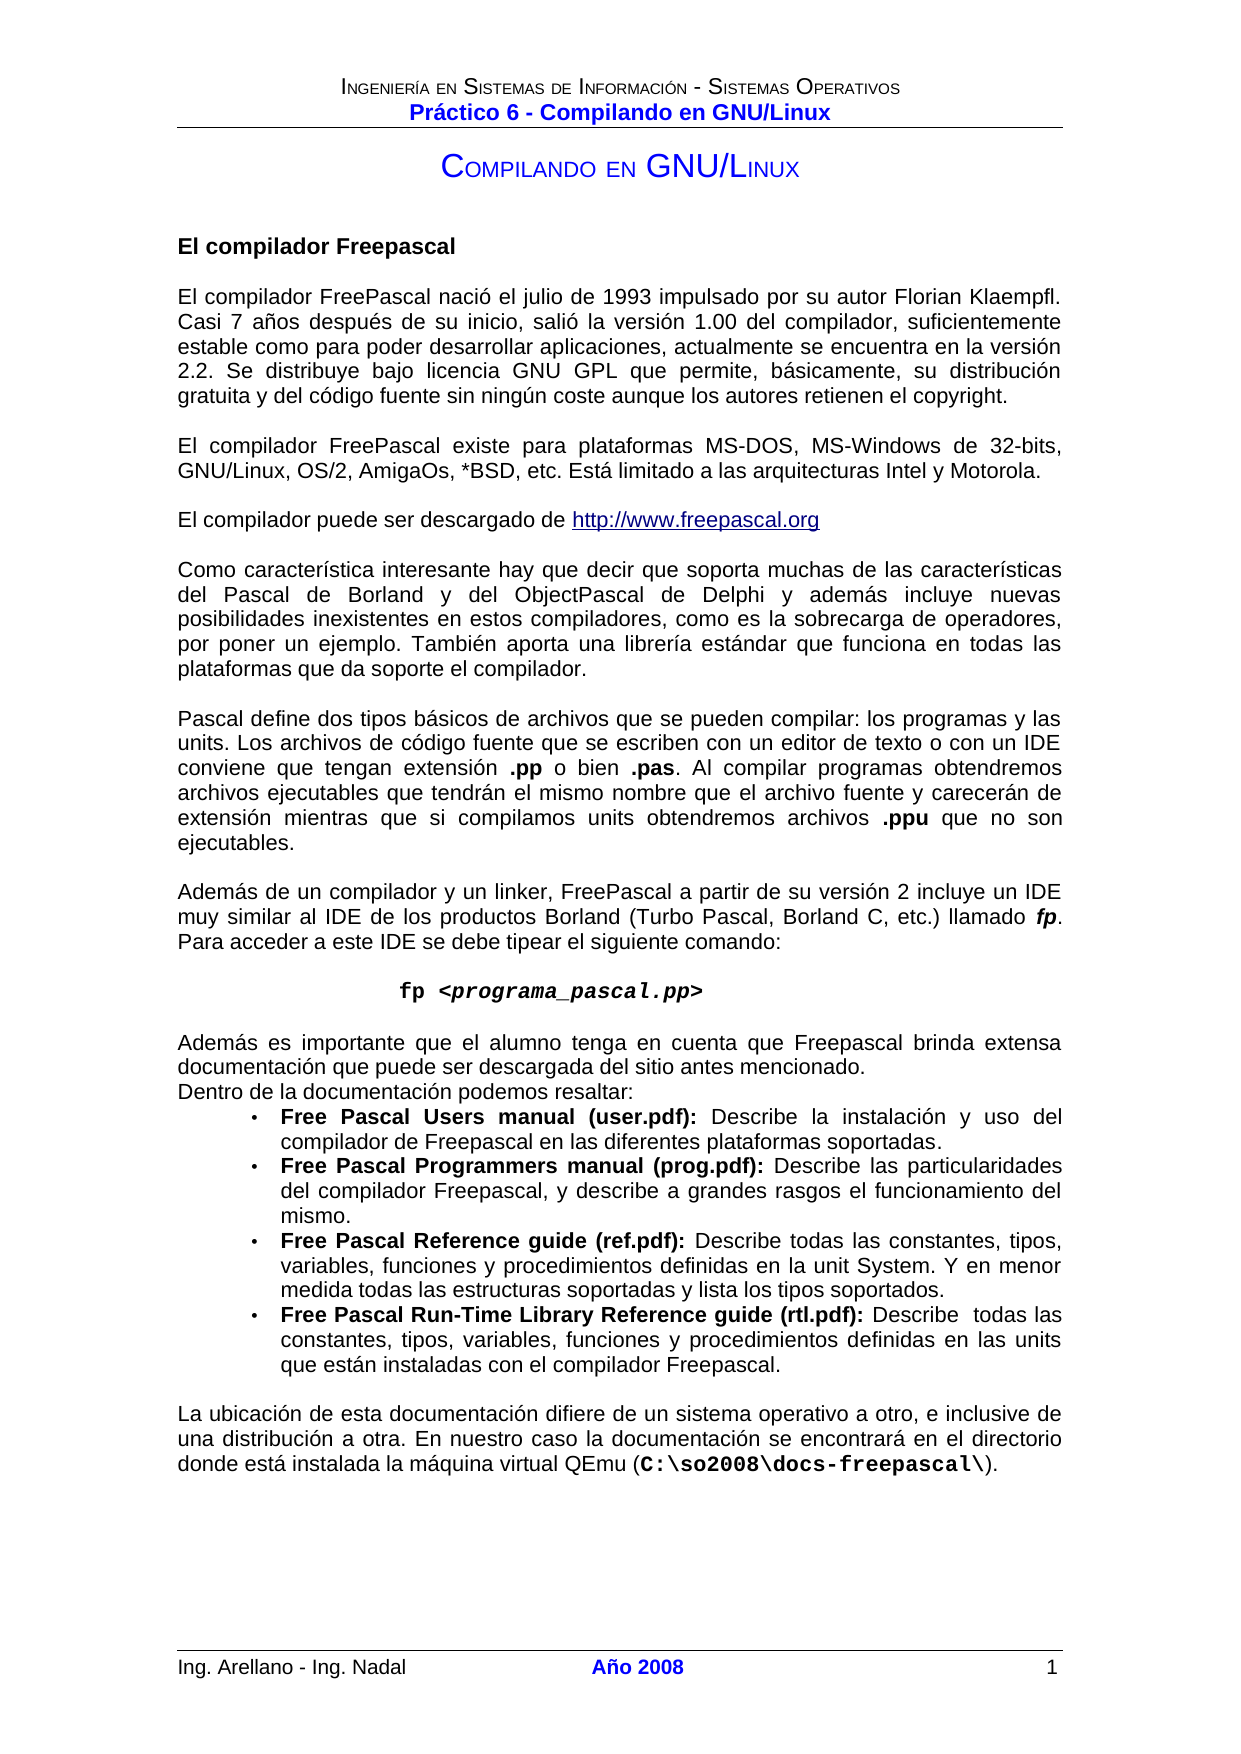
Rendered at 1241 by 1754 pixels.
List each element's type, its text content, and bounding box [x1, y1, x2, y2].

text El compilador Freepascal [177, 233, 1063, 259]
list Free Pascal Run-Time Library Reference guide (rtl.pdf): Describe todas las constantes, tipos, variables, funciones y procedimientos definidas en las units que están instaladas con el compilador Freepascal. [251, 1303, 1063, 1377]
text Además es importante que el alumno tenga en cuenta que Freepascal brinda extensa documentación que puede ser descargada del sitio antes mencionado. [177, 1030, 1063, 1079]
list Free Pascal Reference guide (ref.pdf): Describe todas las constantes, tipos, variables, funciones y procedimientos definidas en la unit System. Y en menor medida todas las estructuras soportadas y lista los tipos soportados. [251, 1228, 1063, 1303]
text Como característica interesante hay que decir que soporta muchas de las características del Pascal de Borland y del ObjectPascal de Delphi y además incluye nuevas posibilidades inexistentes en estos compiladores, como es la sobrecarga de operadores, por poner un ejemplo. También aporta una librería estándar que funciona en todas las plataformas que da soporte el compilador. [177, 557, 1063, 681]
text La ubicación de esta documentación difiere de un sistema operativo a otro, e inclusive de una distribución a otra. En nuestro caso la documentación se encontrará en el directorio donde está instalada la máquina virtual QEmu (C:\so2008\docs-freepascal\). [177, 1402, 1063, 1478]
text Además de un compilador y un linker, FreePascal a partir de su versión 2 incluye un IDE muy similar al IDE de los productos Borland (Turbo Pascal, Borland C, etc.) llamado fp. Para acceder a este IDE se debe tipear el siguiente comando: [177, 879, 1063, 954]
list Free Pascal Programmers manual (prog.pdf): Describe las particularidades del compilador Freepascal, y describe a grandes rasgos el funcionamiento del mismo. [251, 1154, 1063, 1228]
text Dentro de la documentación podemos resaltar: [177, 1079, 1063, 1104]
text El compilador FreePascal existe para plataformas MS-DOS, MS-Windows de 32-bits, GNU/Linux, OS/2, AmigaOs, *BSD, etc. Está limitado a las arquitecturas Intel y Motorola. [177, 433, 1063, 483]
list Free Pascal Users manual (user.pdf): Describe la instalación y uso del compilador de Freepascal en las diferentes plataformas soportadas. [251, 1104, 1063, 1154]
text El compilador puede ser descargado de http://www.freepascal.org [177, 508, 1063, 532]
text Pascal define dos tipos básicos de archivos que se pueden compilar: los programas y las units. Los archivos de código fuente que se escriben con un editor de texto o con un IDE conviene que tengan extensión .pp o bien .pas. Al compilar programas obtendremos archivos ejecutables que tendrán el mismo nombre que el archivo fuente y carecerán de extensión mientras que si compilamos units obtendremos archivos .ppu que no son ejecutables. [177, 706, 1063, 855]
text El compilador FreePascal nació el julio de 1993 impulsado por su autor Florian Klaempfl. Casi 7 años después de su inicio, salió la versión 1.00 del compilador, suficientemente estable como para poder desarrollar aplicaciones, actualmente se encuentra en la versión 2.2. Se distribuye bajo licencia GNU GPL que permite, básicamente, su distribución gratuita y del código fuente sin ningún coste aunque los autores retienen el copyright. [177, 284, 1063, 408]
text fp <programa_pascal.pp> [177, 979, 1063, 1005]
text Compilando en GNU/Linux [177, 148, 1063, 185]
